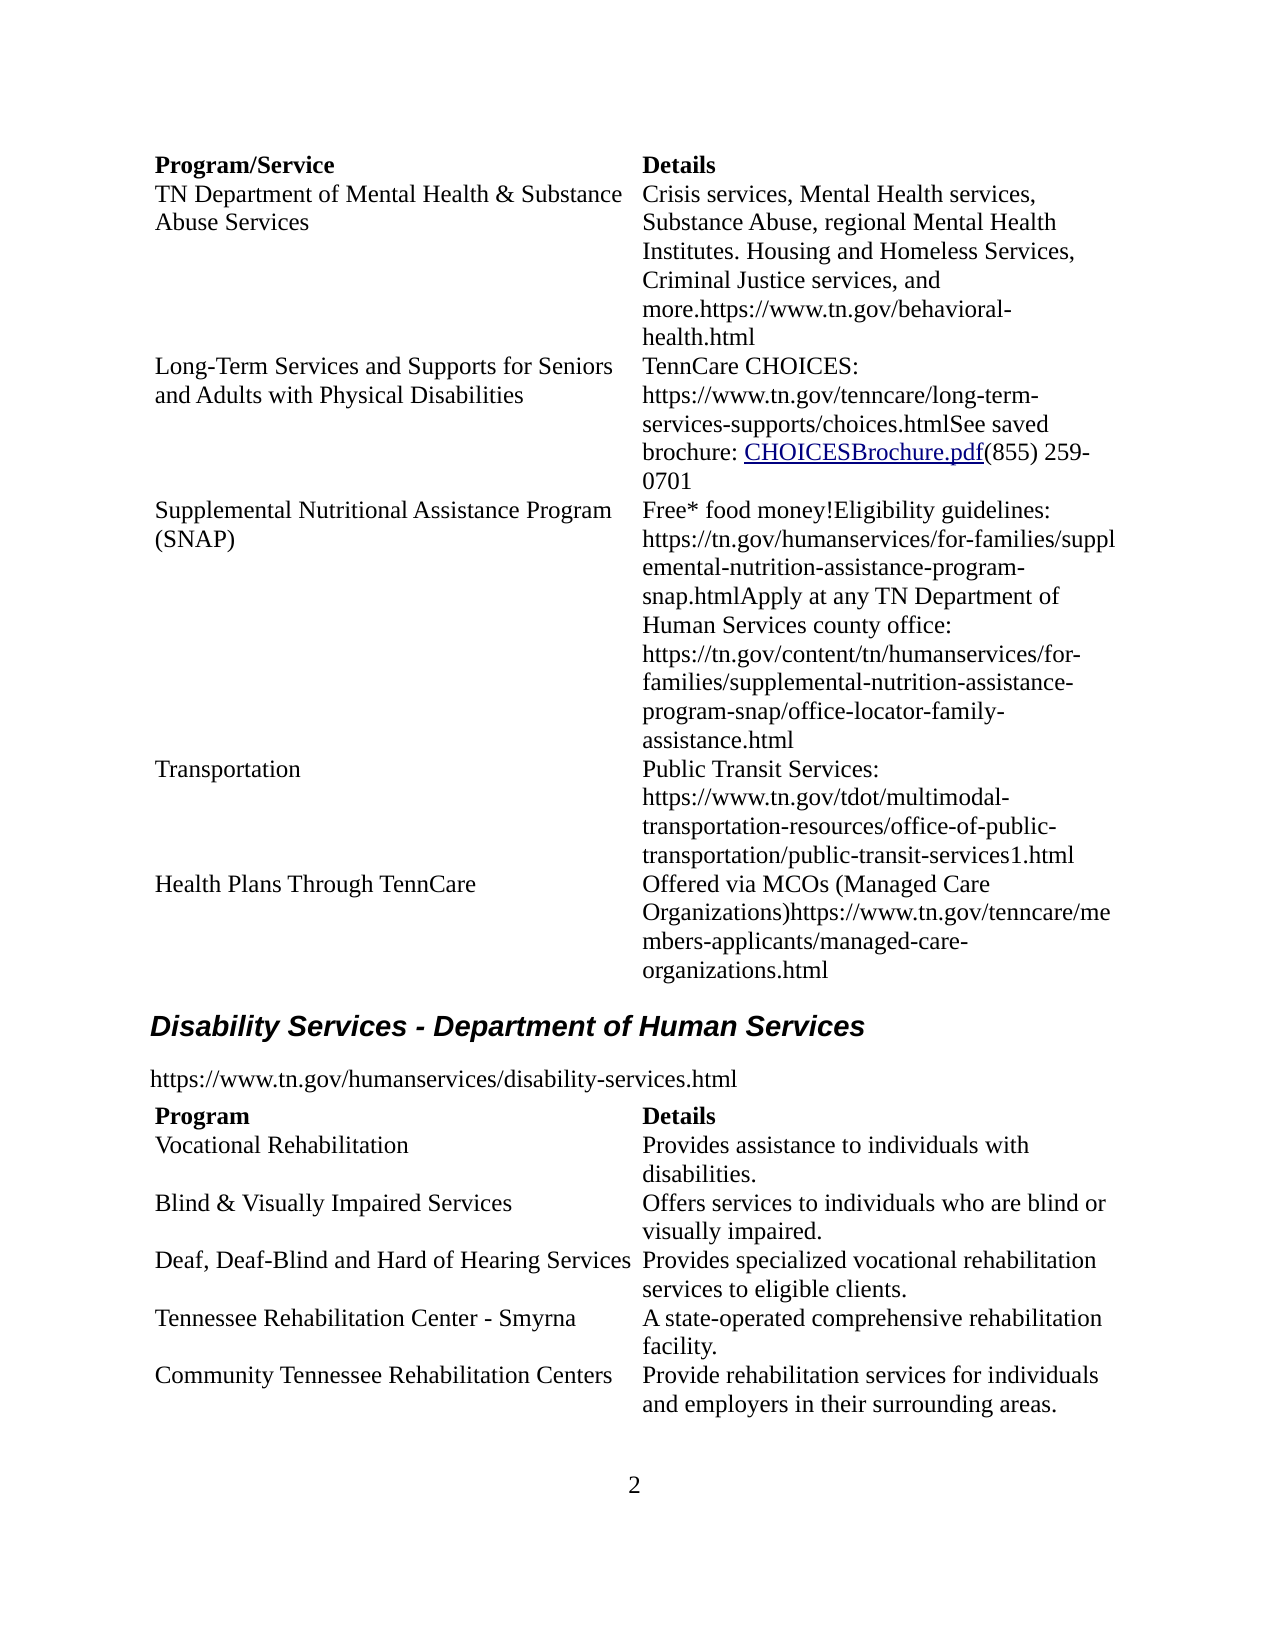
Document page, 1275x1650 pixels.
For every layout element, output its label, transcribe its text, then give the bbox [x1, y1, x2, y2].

table_cell A state-operated comprehensive rehabilitation facility. [638, 1303, 1125, 1360]
table_cell Public Transit Services: https://www.tn.gov/tdot/multimodal-transportation-resources/office-of-public-transportation/public-transit-services1.html [638, 754, 1125, 869]
table_cell Blind & Visually Impaired Services [150, 1188, 637, 1245]
table_cell Crisis services, Mental Health services, Substance Abuse, regional Mental Health Institutes. Housing and Homeless Services, Criminal Justice services, and more.https://www.tn.gov/behavioral-health.html [638, 179, 1125, 351]
table_cell Health Plans Through TennCare [150, 869, 637, 984]
table_cell Supplemental Nutritional Assistance Program (SNAP) [150, 495, 637, 754]
table_header Details [638, 150, 1125, 179]
table_cell Provides specialized vocational rehabilitation services to eligible clients. [638, 1245, 1125, 1303]
subtitle Disability Services - Department of Human Services [150, 1009, 1125, 1042]
table_cell Offers services to individuals who are blind or visually impaired. [638, 1188, 1125, 1245]
table_cell Provide rehabilitation services for individuals and employers in their surrounding areas. [638, 1360, 1125, 1418]
table_cell Transportation [150, 754, 637, 869]
table_cell Offered via MCOs (Managed Care Organizations)https://www.tn.gov/tenncare/members-applicants/managed-care-organizations.html [638, 869, 1125, 984]
table_cell Long-Term Services and Supports for Seniors and Adults with Physical Disabilities [150, 351, 637, 495]
table_cell Deaf, Deaf-Blind and Hard of Hearing Services [150, 1245, 637, 1303]
text https://www.tn.gov/humanservices/disability-services.html [150, 1064, 1125, 1092]
table_header Program [150, 1101, 637, 1130]
table_cell Tennessee Rehabilitation Center - Smyrna [150, 1303, 637, 1360]
table_cell Provides assistance to individuals with disabilities. [638, 1130, 1125, 1188]
table_cell TN Department of Mental Health & Substance Abuse Services [150, 179, 637, 351]
table_header Details [638, 1101, 1125, 1130]
table_cell Community Tennessee Rehabilitation Centers [150, 1360, 637, 1418]
table_cell TennCare CHOICES: https://www.tn.gov/tenncare/long-term-services-supports/choices.htmlSee saved brochure: CHOICESBrochure.pdf(855) 259-0701 [638, 351, 1125, 495]
table_cell Free* food money!Eligibility guidelines: https://tn.gov/humanservices/for-families/supplemental-nutrition-assistance-program-snap.htmlApply at any TN Department of Human Services county office: https://tn.gov/content/tn/humanservices/for-families/supplemental-nutrition-assistance-program-snap/office-locator-family-assistance.html [638, 495, 1125, 754]
table_cell Vocational Rehabilitation [150, 1130, 637, 1188]
table_header Program/Service [150, 150, 637, 179]
